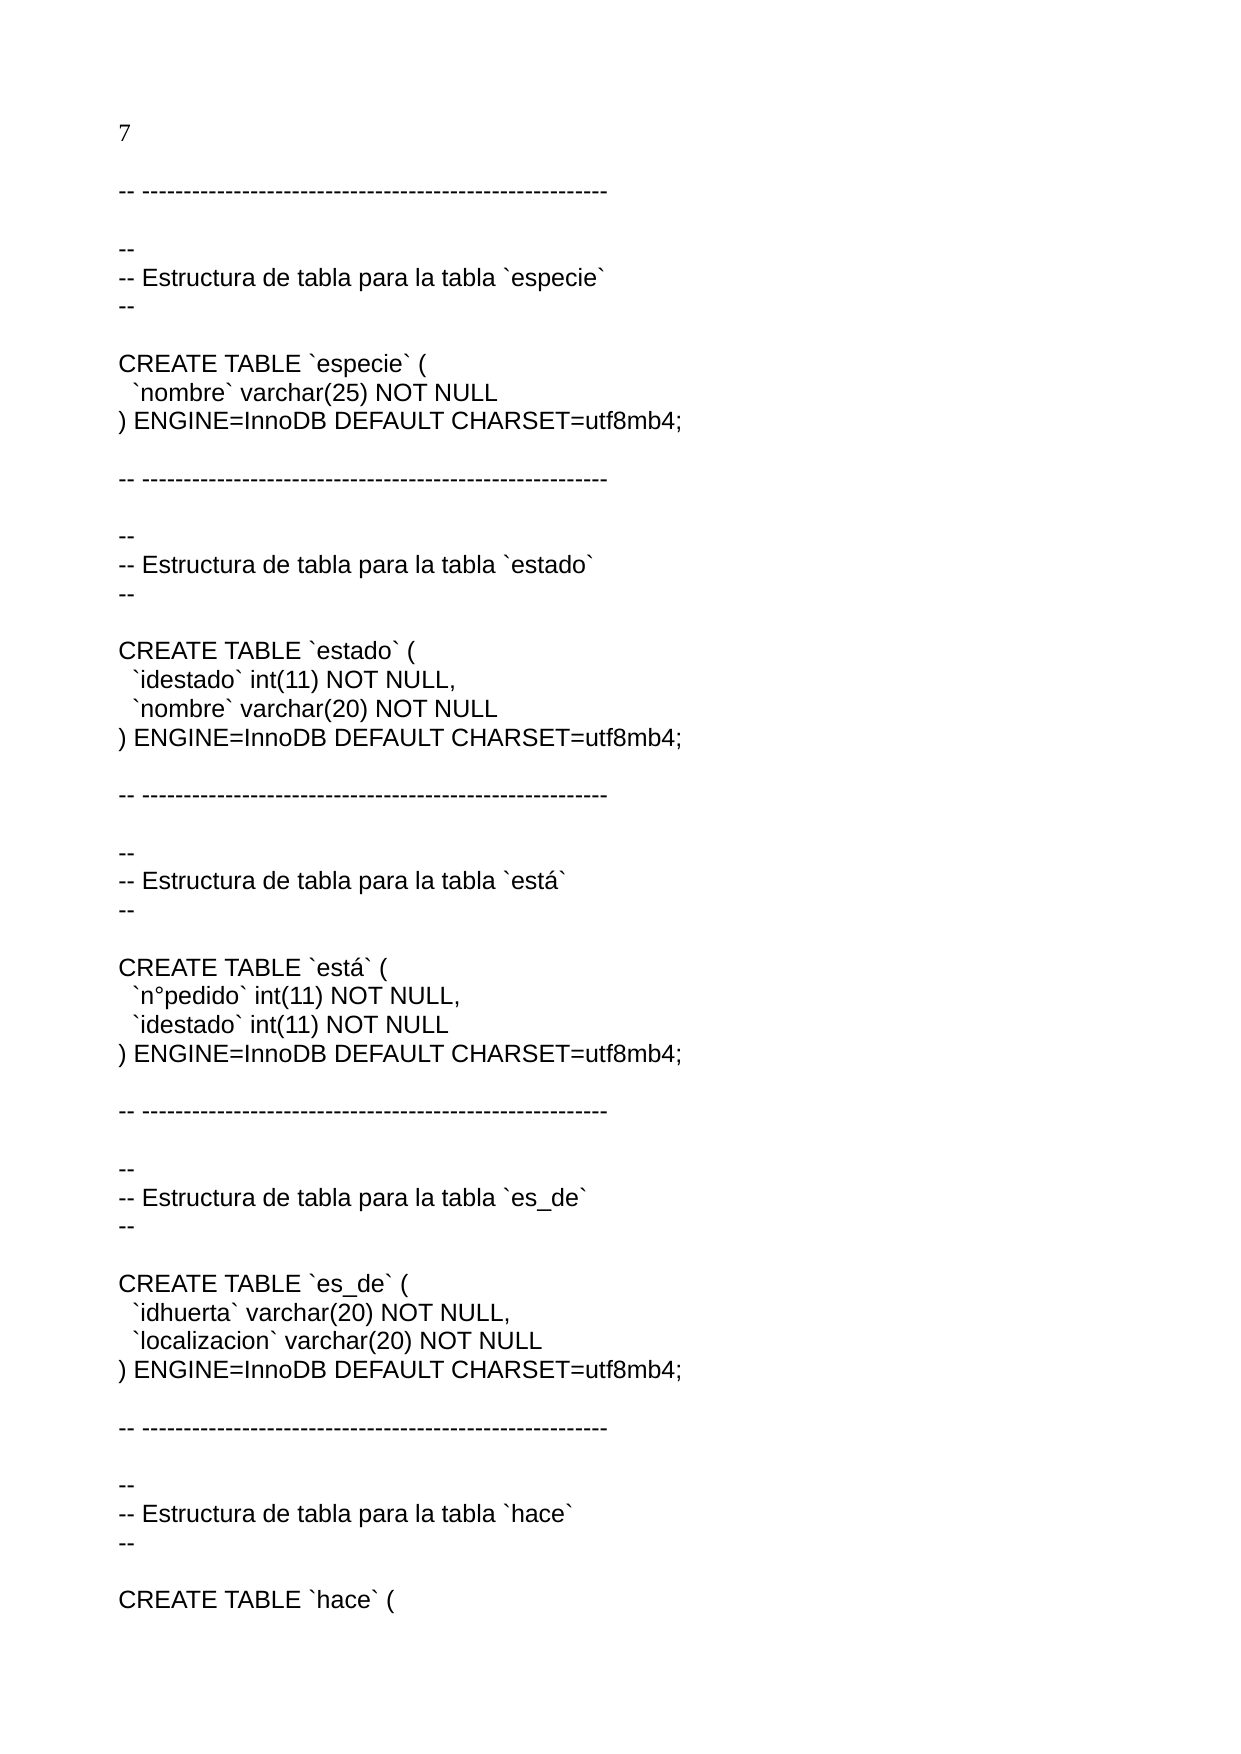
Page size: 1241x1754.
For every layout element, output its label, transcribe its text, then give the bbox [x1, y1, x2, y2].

text -- -------------------------------------------------------- -- -- Estructura de tabla para la tabla `especie` -- CREATE TABLE `especie` ( `nombre` varchar(25) NOT NULL ) ENGINE=InnoDB DEFAULT CHARSET=utf8mb4; -- -------------------------------------------------------- -- -- Estructura de tabla para la tabla `estado` -- CREATE TABLE `estado` ( `idestado` int(11) NOT NULL, `nombre` varchar(20) NOT NULL ) ENGINE=InnoDB DEFAULT CHARSET=utf8mb4; -- -------------------------------------------------------- -- -- Estructura de tabla para la tabla `está` -- CREATE TABLE `está` ( `n°pedido` int(11) NOT NULL, `idestado` int(11) NOT NULL ) ENGINE=InnoDB DEFAULT CHARSET=utf8mb4; -- -------------------------------------------------------- -- -- Estructura de tabla para la tabla `es_de` -- CREATE TABLE `es_de` ( `idhuerta` varchar(20) NOT NULL, `localizacion` varchar(20) NOT NULL ) ENGINE=InnoDB DEFAULT CHARSET=utf8mb4; -- -------------------------------------------------------- -- -- Estructura de tabla para la tabla `hace` -- CREATE TABLE `hace` ( [118, 176, 1122, 1614]
